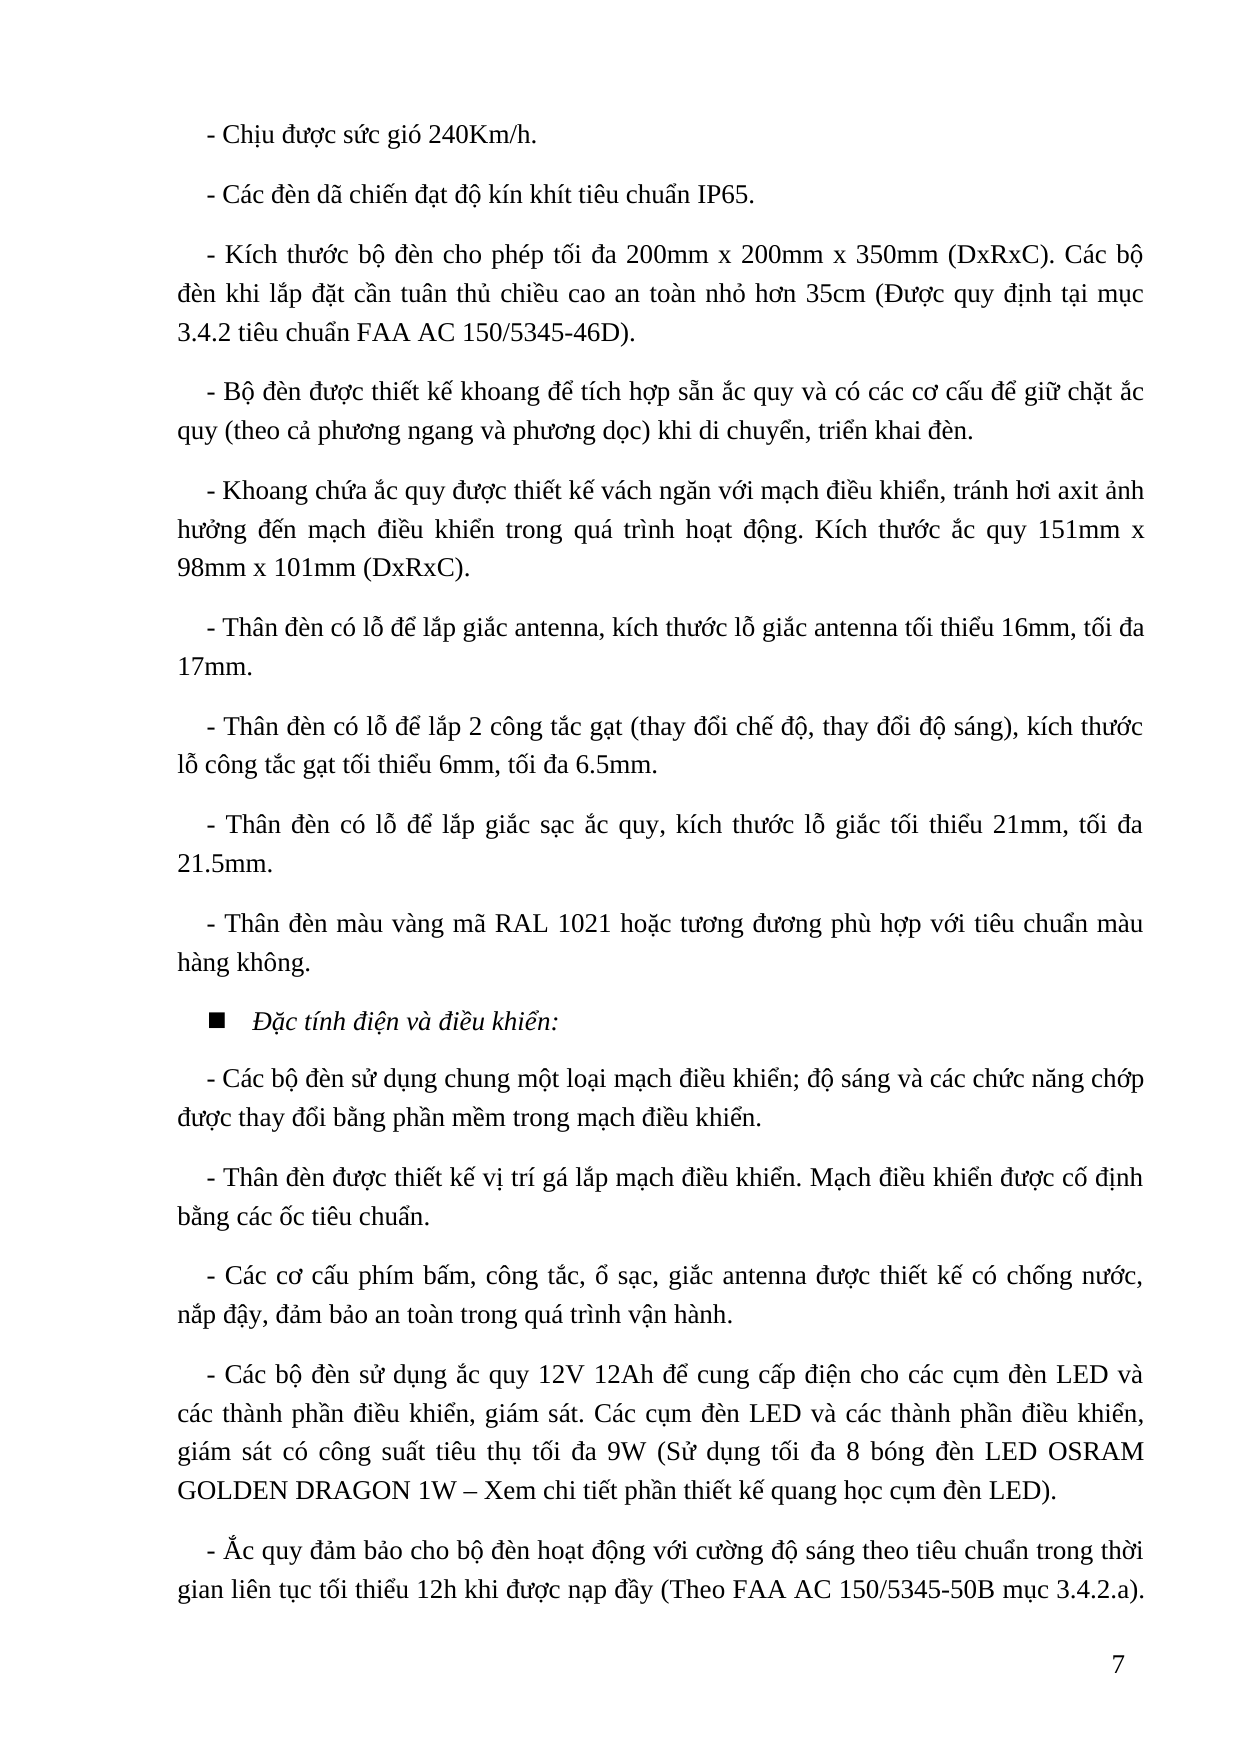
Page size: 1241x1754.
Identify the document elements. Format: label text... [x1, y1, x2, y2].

text - Ắc quy đảm bảo cho bộ đèn hoạt động với cường độ sáng theo tiêu chuẩn trong thời gian liên tục tối thiểu 12h khi được nạp đầy (Theo FAA AC 150/5345-50B mục 3.4.2.a). [177, 1534, 1146, 1604]
text - Các bộ đèn sử dụng ắc quy 12V 12Ah để cung cấp điện cho các cụm đèn LED và các thành phần điều khiển, giám sát. Các cụm đèn LED và các thành phần điều khiển, giám sát có công suất tiêu thụ tối đa 9W (Sử dụng tối đa 8 bóng đèn LED OSRAM GOLDEN DRAGON 1W – Xem chi tiết phần thiết kế quang học cụm đèn LED). [177, 1358, 1146, 1506]
list Đặc tính điện và điều khiển: [207, 1005, 1146, 1037]
text - Các đèn dã chiến đạt độ kín khít tiêu chuẩn IP65. [177, 178, 1146, 209]
text - Thân đèn có lỗ để lắp giắc sạc ắc quy, kích thước lỗ giắc tối thiểu 21mm, tối đa 21.5mm. [177, 808, 1146, 878]
text - Các bộ đèn sử dụng chung một loại mạch điều khiển; độ sáng và các chức năng chớp được thay đổi bằng phần mềm trong mạch điều khiển. [177, 1062, 1146, 1132]
text - Chịu được sức gió 240Km/h. [177, 118, 1146, 150]
text - Khoang chứa ắc quy được thiết kế vách ngăn với mạch điều khiển, tránh hơi axit ảnh hưởng đến mạch điều khiển trong quá trình hoạt động. Kích thước ắc quy 151mm x 98mm x 101mm (DxRxC). [177, 474, 1146, 583]
text - Kích thước bộ đèn cho phép tối đa 200mm x 200mm x 350mm (DxRxC). Các bộ đèn khi lắp đặt cần tuân thủ chiều cao an toàn nhỏ hơn 35cm (Được quy định tại mục 3.4.2 tiêu chuẩn FAA AC 150/5345-46D). [177, 238, 1146, 347]
text - Các cơ cấu phím bấm, công tắc, ổ sạc, giắc antenna được thiết kế có chống nước, nắp đậy, đảm bảo an toàn trong quá trình vận hành. [177, 1259, 1146, 1329]
text - Thân đèn màu vàng mã RAL 1021 hoặc tương đương phù hợp với tiêu chuẩn màu hàng không. [177, 907, 1146, 977]
text - Thân đèn có lỗ để lắp 2 công tắc gạt (thay đổi chế độ, thay đổi độ sáng), kích thước lỗ công tắc gạt tối thiểu 6mm, tối đa 6.5mm. [177, 710, 1146, 780]
text - Thân đèn có lỗ để lắp giắc antenna, kích thước lỗ giắc antenna tối thiểu 16mm, tối đa 17mm. [177, 611, 1146, 681]
text - Bộ đèn được thiết kế khoang để tích hợp sẵn ắc quy và có các cơ cấu để giữ chặt ắc quy (theo cả phương ngang và phương dọc) khi di chuyển, triển khai đèn. [177, 375, 1146, 445]
text - Thân đèn được thiết kế vị trí gá lắp mạch điều khiển. Mạch điều khiển được cố định bằng các ốc tiêu chuẩn. [177, 1161, 1146, 1231]
